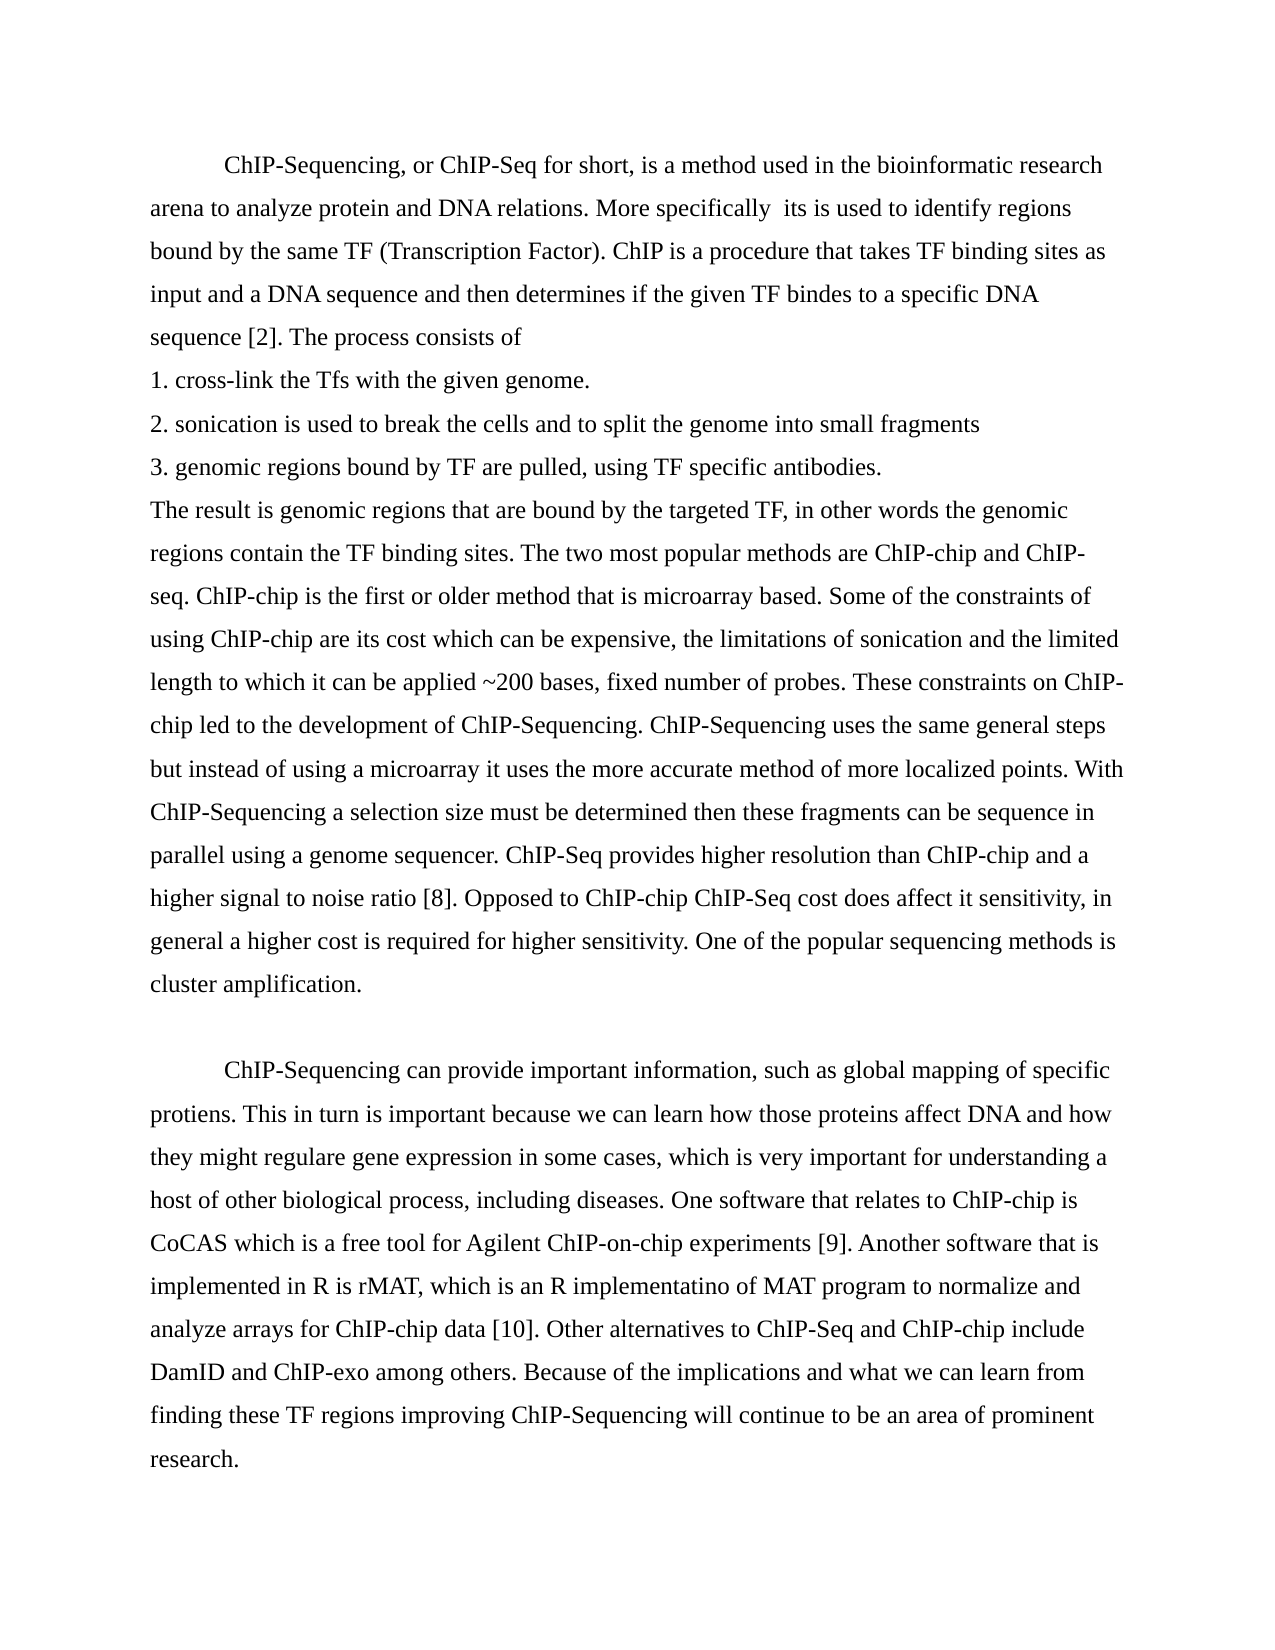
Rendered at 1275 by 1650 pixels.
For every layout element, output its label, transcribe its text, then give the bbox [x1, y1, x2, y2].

text 3. genomic regions bound by TF are pulled, using TF specific antibodies. [150, 452, 1125, 481]
text 2. sonication is used to break the cells and to split the genome into small fragments [150, 409, 1125, 437]
text ChIP-Sequencing, or ChIP-Seq for short, is a method used in the bioinformatic research arena to analyze protein and DNA relations. More specifically its is used to identify regions bound by the same TF (Transcription Factor). ChIP is a procedure that takes TF binding sites as input and a DNA sequence and then determines if the given TF bindes to a specific DNA sequence [2]. The process consists of [150, 150, 1125, 351]
text ChIP-Sequencing can provide important information, such as global mapping of specific protiens. This in turn is important because we can learn how those proteins affect DNA and how they might regulare gene expression in some cases, which is very important for understanding a host of other biological process, including diseases. One software that relates to ChIP-chip is CoCAS which is a free tool for Agilent ChIP-on-chip experiments [9]. Another software that is implemented in R is rMAT, which is an R implementatino of MAT program to normalize and analyze arrays for ChIP-chip data [10]. Other alternatives to ChIP-Seq and ChIP-chip include DamID and ChIP-exo among others. Because of the implications and what we can learn from finding these TF regions improving ChIP-Sequencing will continue to be an area of prominent research. [150, 1056, 1125, 1472]
text The result is genomic regions that are bound by the targeted TF, in other words the genomic regions contain the TF binding sites. The two most popular methods are ChIP-chip and ChIP-seq. ChIP-chip is the first or older method that is microarray based. Some of the constraints of using ChIP-chip are its cost which can be expensive, the limitations of sonication and the limited length to which it can be applied ~200 bases, fixed number of probes. These constraints on ChIP-chip led to the development of ChIP-Sequencing. ChIP-Sequencing uses the same general steps but instead of using a microarray it uses the more accurate method of more localized points. With ChIP-Sequencing a selection size must be determined then these fragments can be sequence in parallel using a genome sequencer. ChIP-Seq provides higher resolution than ChIP-chip and a higher signal to noise ratio [8]. Opposed to ChIP-chip ChIP-Seq cost does affect it sensitivity, in general a higher cost is required for higher sensitivity. One of the popular sequencing methods is cluster amplification. [150, 495, 1125, 998]
text 1. cross-link the Tfs with the given genome. [150, 366, 1125, 394]
